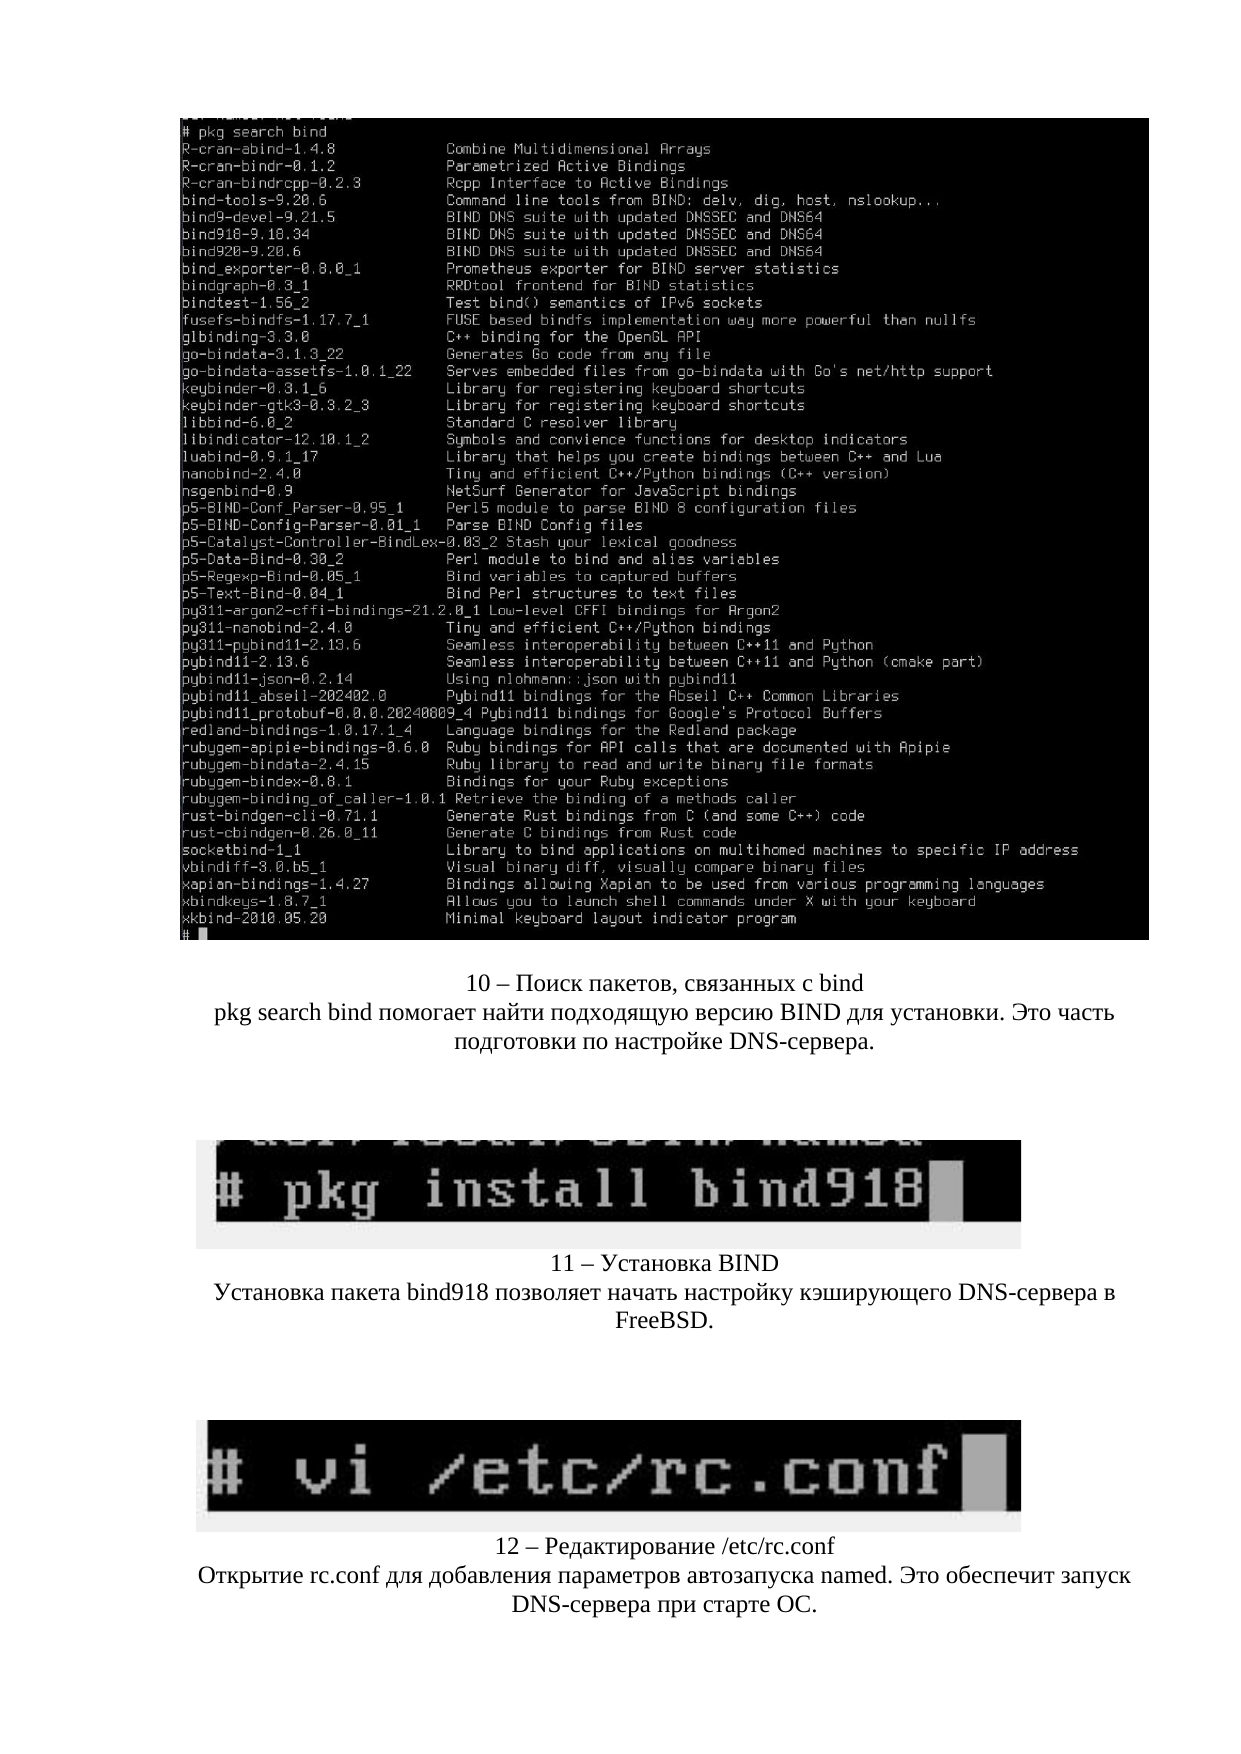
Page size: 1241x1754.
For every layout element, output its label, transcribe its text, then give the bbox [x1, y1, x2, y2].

picture [180, 118, 1149, 940]
text 12 – Редактирование /etc/rc.conf Открытие rc.conf для добавления параметров автозапуска named. Это обеспечит запуск DNS-сервера при старте ОС. [177, 1531, 1152, 1618]
text 10 – Поиск пакетов, связанных с bind pkg search bind помогает найти подходящую версию BIND для установки. Это часть подготовки по настройке DNS-сервера. [177, 968, 1152, 1054]
picture [196, 1140, 1022, 1249]
text 11 – Установка BIND Установка пакета bind918 позволяет начать настройку кэширующего DNS-сервера в FreeBSD. [177, 1248, 1152, 1334]
picture [196, 1420, 1022, 1532]
